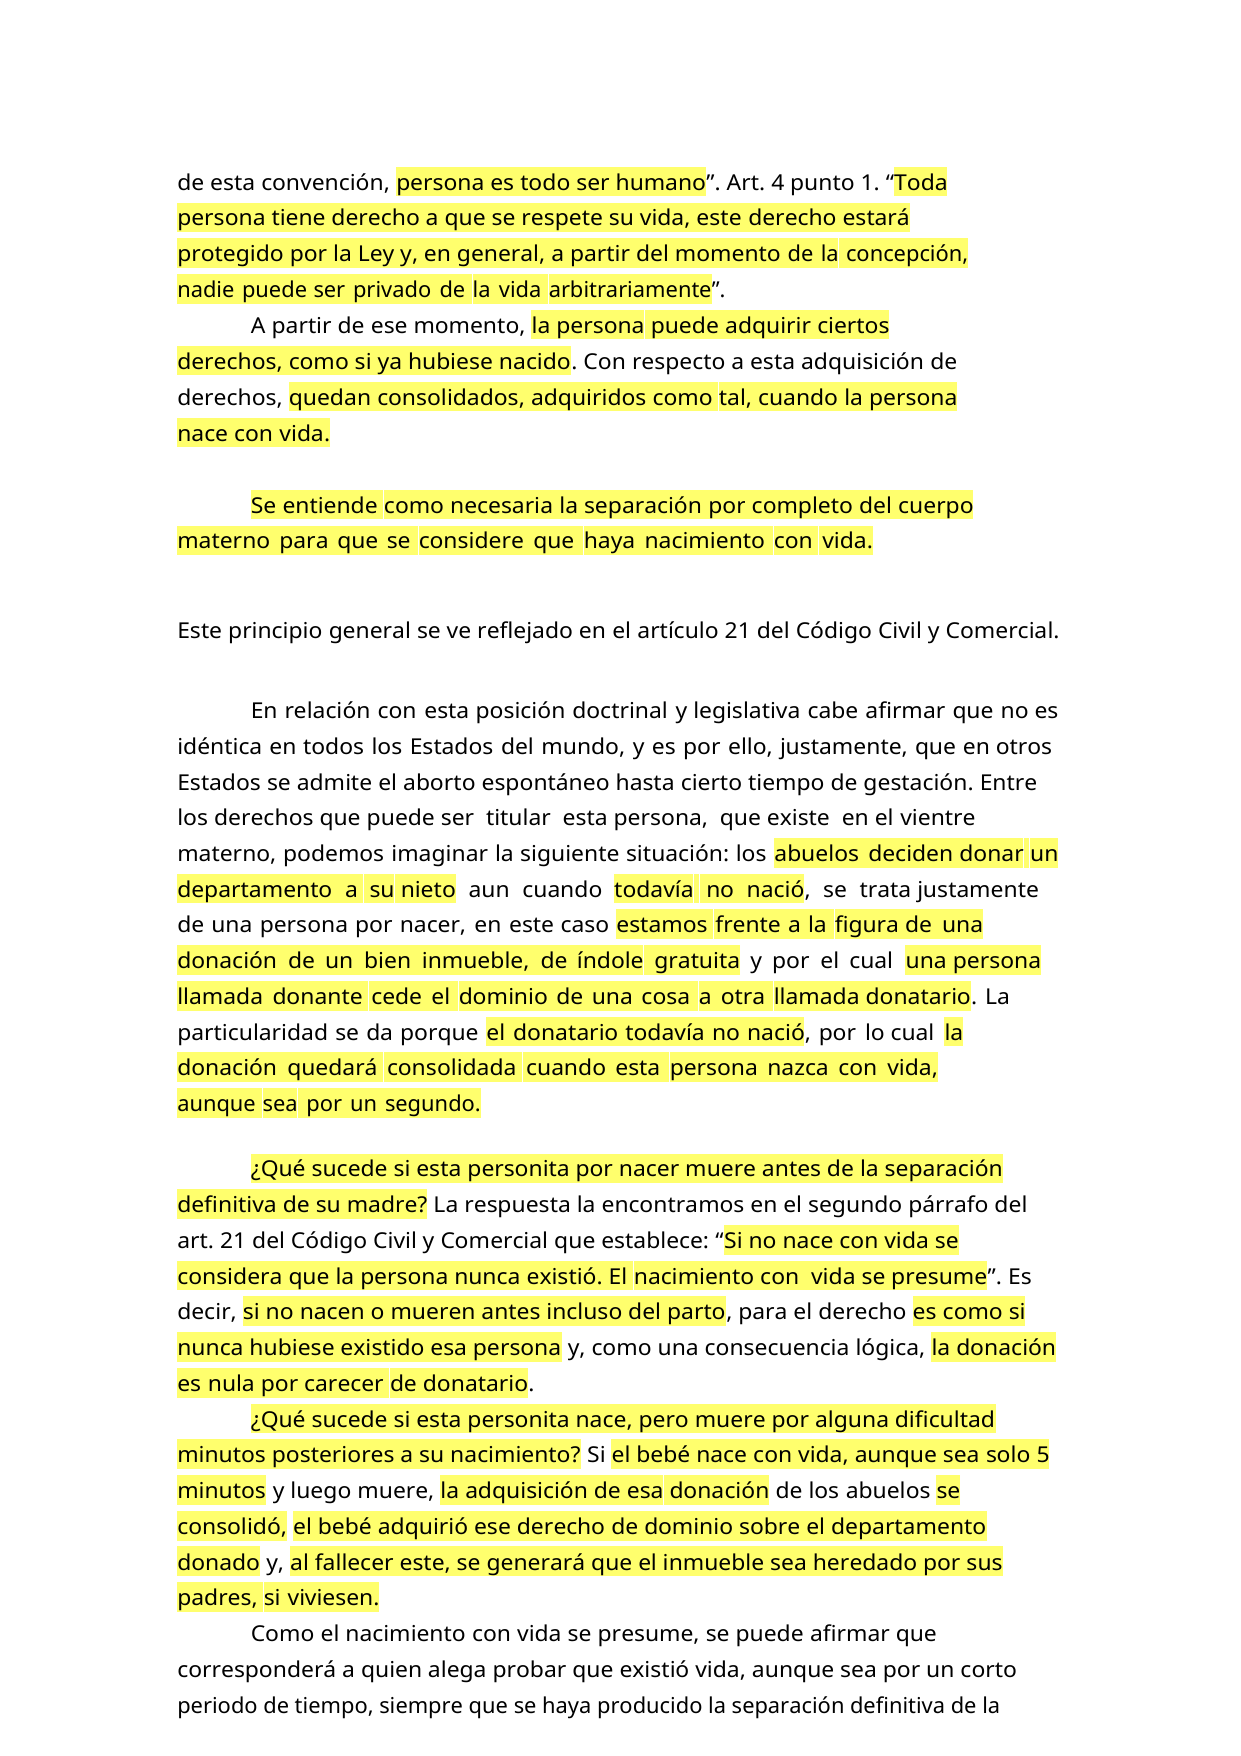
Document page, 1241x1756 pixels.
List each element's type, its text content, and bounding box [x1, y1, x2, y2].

text aunque sea por un segundo. [177, 1088, 1076, 1118]
text A partir de ese momento, la persona puede adquirir ciertos derechos, como si ya hubiese nacido. Con respecto a esta adquisición de derechos, quedan consolidados, adquiridos como tal, cuando la persona nace con vida. [177, 309, 989, 447]
text ¿Qué sucede si esta personita por nacer muere antes de la separación definitiva de su madre? La respuesta la encontramos en el segundo párrafo del art. 21 del Código Civil y Comercial que establece: “Si no nace con vida se considera que la persona nunca existió. El nacimiento con vida se presume”. Es decir, si no nacen o mueren antes incluso del parto, para el derecho es como si nunca hubiese existido esa persona y, como una consecuencia lógica, la donación es nula por carecer de donatario. [177, 1153, 1063, 1398]
text de esta convención, persona es todo ser humano”. Art. 4 punto 1. “Toda persona tiene derecho a que se respete su vida, este derecho estará protegido por la Ley y, en general, a partir del momento de la concepción, nadie puede ser privado de la vida arbitrariamente”. [177, 167, 989, 304]
text Este principio general se ve reflejado en el artículo 21 del Código Civil y Comercial. [177, 615, 1062, 644]
text En relación con esta posición doctrinal y legislativa cabe afirmar que no es idéntica en todos los Estados del mundo, y es por ello, justamente, que en otros Estados se admite el aborto espontáneo hasta cierto tiempo de gestación. Entre los derechos que puede ser titular esta persona, que existe en el vientre materno, podemos imaginar la siguiente situación: los abuelos deciden donar un departamento a su nieto aun cuando todavía no nació, se trata justamente de una persona por nacer, en este caso estamos frente a la figura de una donación de un bien inmueble, de índole gratuita y por el cual una persona llamada donante cede el dominio de una cosa a otra llamada donatario. La particularidad se da porque el donatario todavía no nació, por lo cual la donación quedará consolidada cuando esta persona nazca con vida, [177, 695, 1063, 1082]
text Se entiende como necesaria la separación por completo del cuerpo materno para que se considere que haya nacimiento con vida. [177, 490, 988, 555]
text ¿Qué sucede si esta personita nace, pero muere por alguna dificultad minutos posteriores a su nacimiento? Si el bebé nace con vida, aunque sea solo 5 minutos y luego muere, la adquisición de esa donación de los abuelos se consolidó, el bebé adquirió ese derecho de dominio sobre el departamento donado y, al fallecer este, se generará que el inmueble sea heredado por sus padres, si viviesen. [177, 1403, 1062, 1612]
text Como el nacimiento con vida se presume, se puede afirmar que corresponderá a quien alega probar que existió vida, aunque sea por un corto periodo de tiempo, siempre que se haya producido la separación definitiva de la [177, 1618, 1063, 1719]
